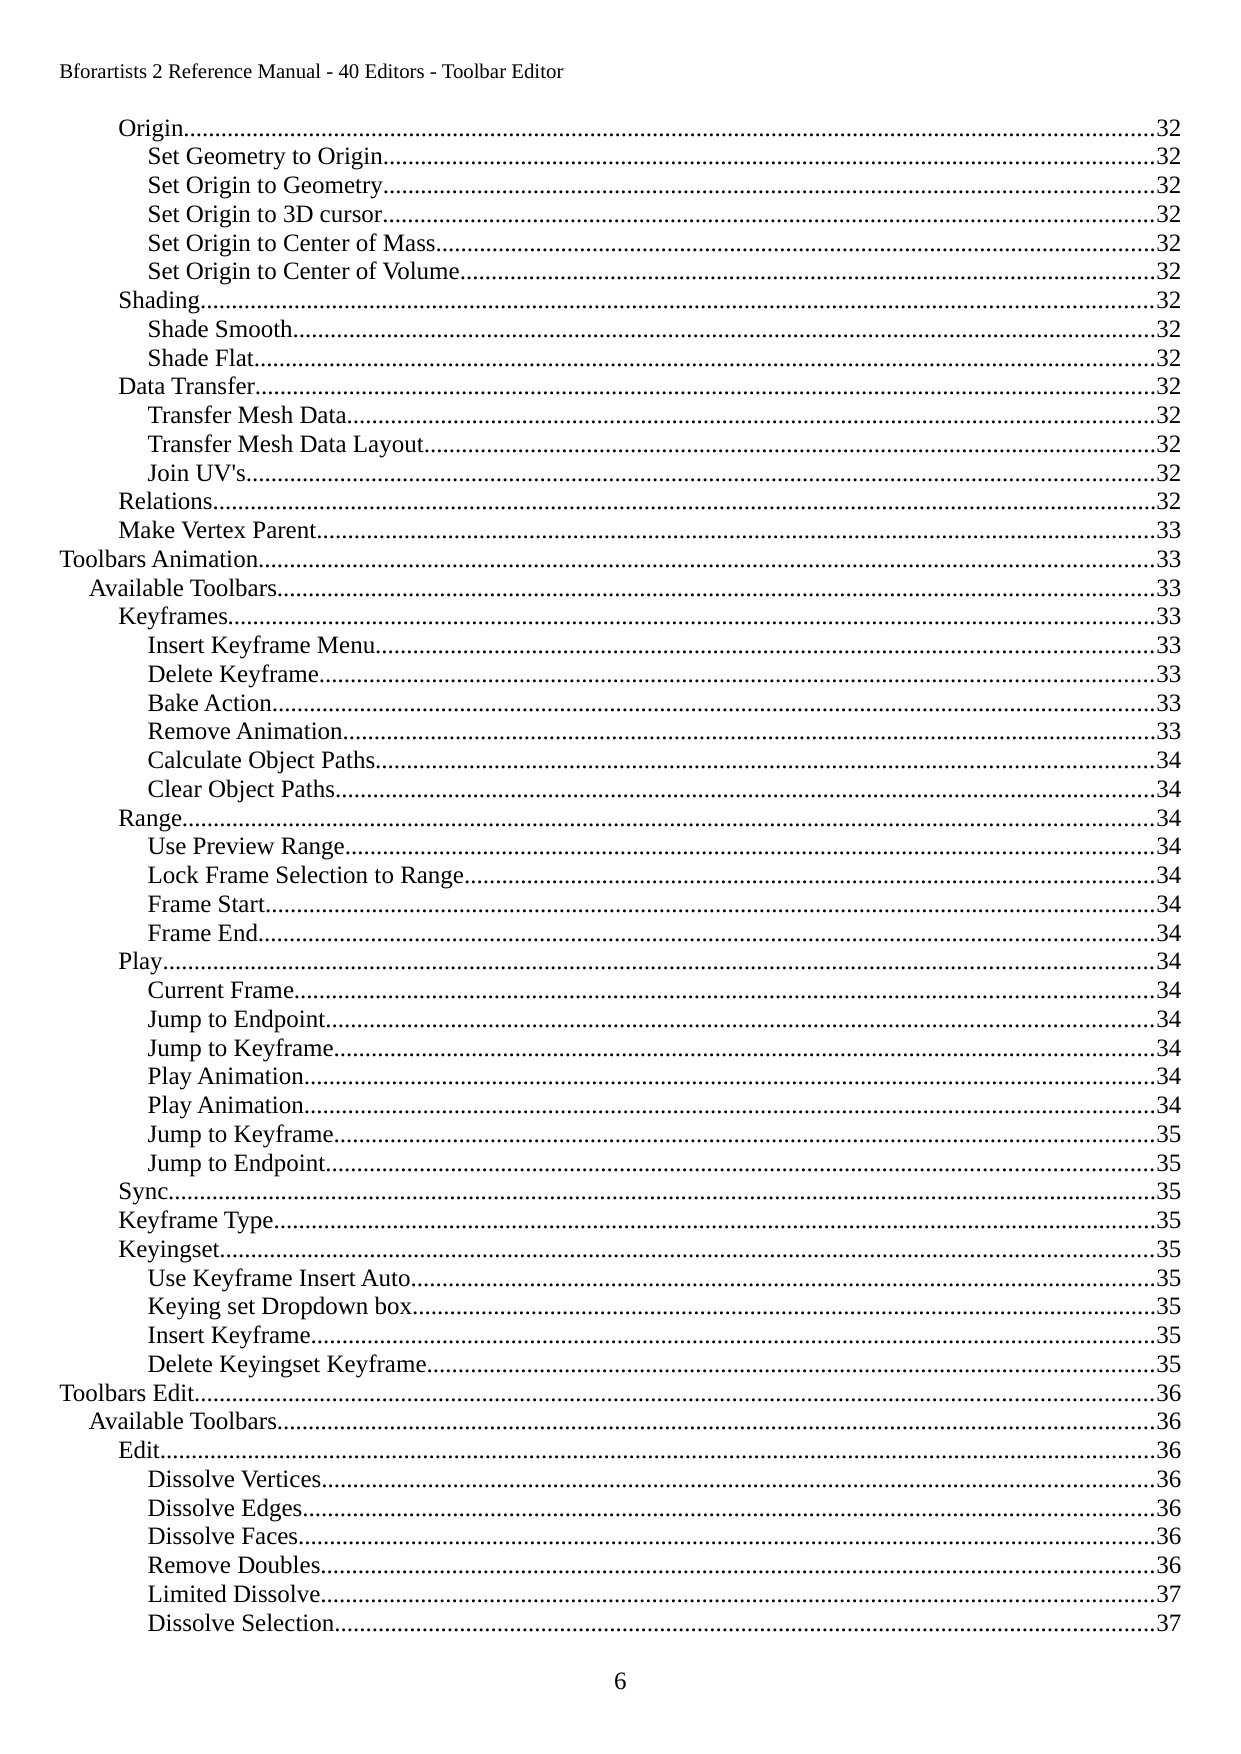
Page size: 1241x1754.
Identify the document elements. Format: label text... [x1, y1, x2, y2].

text Relations 32 [118, 486, 1181, 515]
text Edit 36 [118, 1435, 1181, 1464]
text Clear Object Paths 34 [147, 774, 1181, 803]
text Dissolve Selection 37 [147, 1608, 1181, 1636]
text Dissolve Edges 36 [147, 1493, 1181, 1521]
text Origin 32 [118, 113, 1181, 141]
text Keyframes 33 [118, 601, 1181, 630]
text Shading 32 [118, 285, 1181, 314]
text Remove Animation 33 [147, 716, 1181, 745]
text Make Vertex Parent 33 [118, 515, 1181, 544]
text Available Toolbars 33 [88, 573, 1181, 601]
text Frame Start 34 [147, 889, 1181, 918]
text Set Origin to 3D cursor 32 [147, 199, 1181, 228]
text Use Keyframe Insert Auto 35 [147, 1263, 1181, 1291]
text Jump to Keyframe 35 [147, 1119, 1181, 1148]
text Set Geometry to Origin 32 [147, 141, 1181, 170]
text Jump to Endpoint 34 [147, 1004, 1181, 1033]
text Shade Smooth 32 [147, 314, 1181, 343]
text Join UV's 32 [147, 458, 1181, 486]
text Limited Dissolve 37 [147, 1579, 1181, 1608]
text Insert Keyframe 35 [147, 1320, 1181, 1349]
text Calculate Object Paths 34 [147, 745, 1181, 774]
text Play 34 [118, 946, 1181, 975]
text Lock Frame Selection to Range 34 [147, 860, 1181, 889]
text Keyingset 35 [118, 1234, 1181, 1263]
text Current Frame 34 [147, 975, 1181, 1004]
text Set Origin to Center of Mass 32 [147, 228, 1181, 256]
text Play Animation 34 [147, 1090, 1181, 1119]
text Frame End 34 [147, 918, 1181, 946]
text Transfer Mesh Data Layout 32 [147, 429, 1181, 458]
text Insert Keyframe Menu 33 [147, 630, 1181, 659]
text Shade Flat 32 [147, 343, 1181, 371]
text Delete Keyingset Keyframe 35 [147, 1349, 1181, 1378]
text Data Transfer 32 [118, 371, 1181, 400]
text Sync 35 [118, 1176, 1181, 1205]
text Keyframe Type 35 [118, 1205, 1181, 1234]
text Keying set Dropdown box 35 [147, 1291, 1181, 1320]
text Dissolve Faces 36 [147, 1521, 1181, 1550]
text Bake Action 33 [147, 688, 1181, 716]
text Use Preview Range 34 [147, 831, 1181, 860]
text Available Toolbars 36 [88, 1406, 1181, 1435]
text Range 34 [118, 803, 1181, 831]
text Transfer Mesh Data 32 [147, 400, 1181, 429]
text Delete Keyframe 33 [147, 659, 1181, 688]
text Set Origin to Center of Volume 32 [147, 256, 1181, 285]
text Toolbars Animation 33 [59, 544, 1181, 573]
text Toolbars Edit 36 [59, 1378, 1181, 1406]
text Jump to Keyframe 34 [147, 1033, 1181, 1061]
text Dissolve Vertices 36 [147, 1464, 1181, 1493]
text Jump to Endpoint 35 [147, 1148, 1181, 1176]
text Play Animation 34 [147, 1061, 1181, 1090]
text Set Origin to Geometry 32 [147, 170, 1181, 199]
text Remove Doubles 36 [147, 1550, 1181, 1579]
